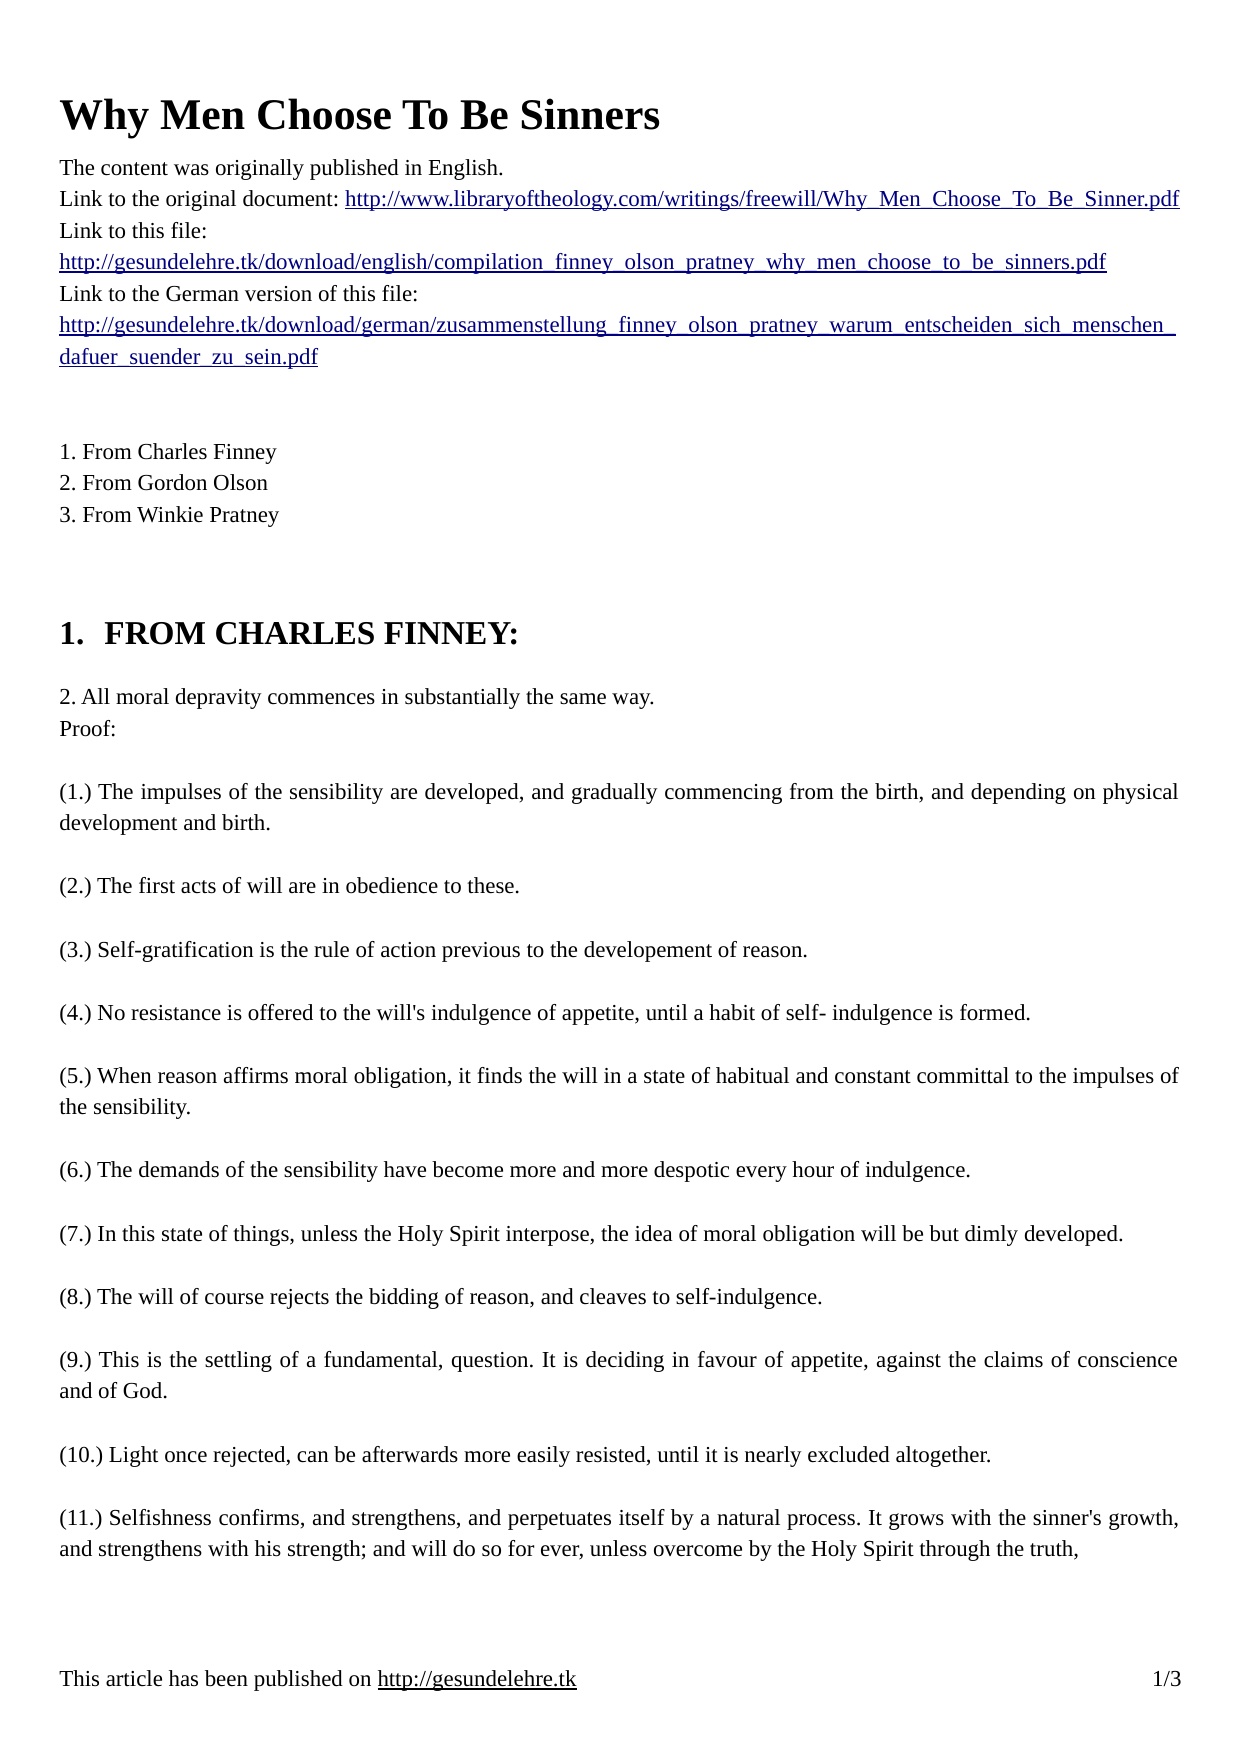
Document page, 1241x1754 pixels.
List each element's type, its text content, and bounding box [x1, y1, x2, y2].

text (11.) Selfishness confirms, and strengthens, and perpetuates itself by a natural process. It grows with the sinner's growth, and strengthens with his strength; and will do so for ever, unless overcome by the Holy Spirit through the truth, [59, 1504, 1181, 1562]
text (7.) In this state of things, unless the Holy Spirit interpose, the idea of moral obligation will be but dimly developed. [59, 1220, 1181, 1246]
text (9.) This is the settling of a fundamental, question. It is deciding in favour of appetite, against the claims of conscience and of God. [59, 1346, 1181, 1404]
text 3. From Winkie Pratney [59, 501, 1181, 527]
text (4.) No resistance is offered to the will's indulgence of appetite, until a habit of self- indulgence is formed. [59, 999, 1181, 1025]
subtitle FROM CHARLES FINNEY: [59, 613, 1181, 652]
text (10.) Light once rejected, can be afterwards more easily resisted, until it is nearly excluded altogether. [59, 1441, 1181, 1467]
text 2. All moral depravity commences in substantially the same way. [59, 683, 1181, 709]
text Link to the original document: http://www.libraryoftheology.com/writings/freewill/Why_Men_Choose_To_Be_Sinner.pdf [59, 185, 1181, 212]
text (1.) The impulses of the sensibility are developed, and gradually commencing from the birth, and depending on physical development and birth. [59, 778, 1181, 836]
text (5.) When reason affirms moral obligation, it finds the will in a state of habitual and constant committal to the impulses of the sensibility. [59, 1062, 1181, 1120]
text (3.) Self-gratification is the rule of action previous to the developement of reason. [59, 936, 1181, 962]
text The content was originally published in English. [59, 154, 1181, 180]
text (2.) The first acts of will are in obedience to these. [59, 872, 1181, 899]
text Why Men Choose To Be Sinners [59, 88, 1181, 139]
text (6.) The demands of the sensibility have become more and more despotic every hour of indulgence. [59, 1157, 1181, 1183]
text Proof: [59, 715, 1181, 741]
text (8.) The will of course rejects the bidding of reason, and cleaves to self-indulgence. [59, 1283, 1181, 1309]
text Link to this file: http://gesundelehre.tk/download/english/compilation_finney_olson_pratney_why_men_choose_to_be_sinners.pdf [59, 217, 1181, 275]
text 1. From Charles Finney [59, 438, 1181, 464]
text 2. From Gordon Olson [59, 469, 1181, 496]
text Link to the German version of this file: http://gesundelehre.tk/download/german/zusammenstellung_finney_olson_pratney_warum_entscheiden_sich_menschen_dafuer_suender_zu_sein.pdf [59, 280, 1181, 369]
